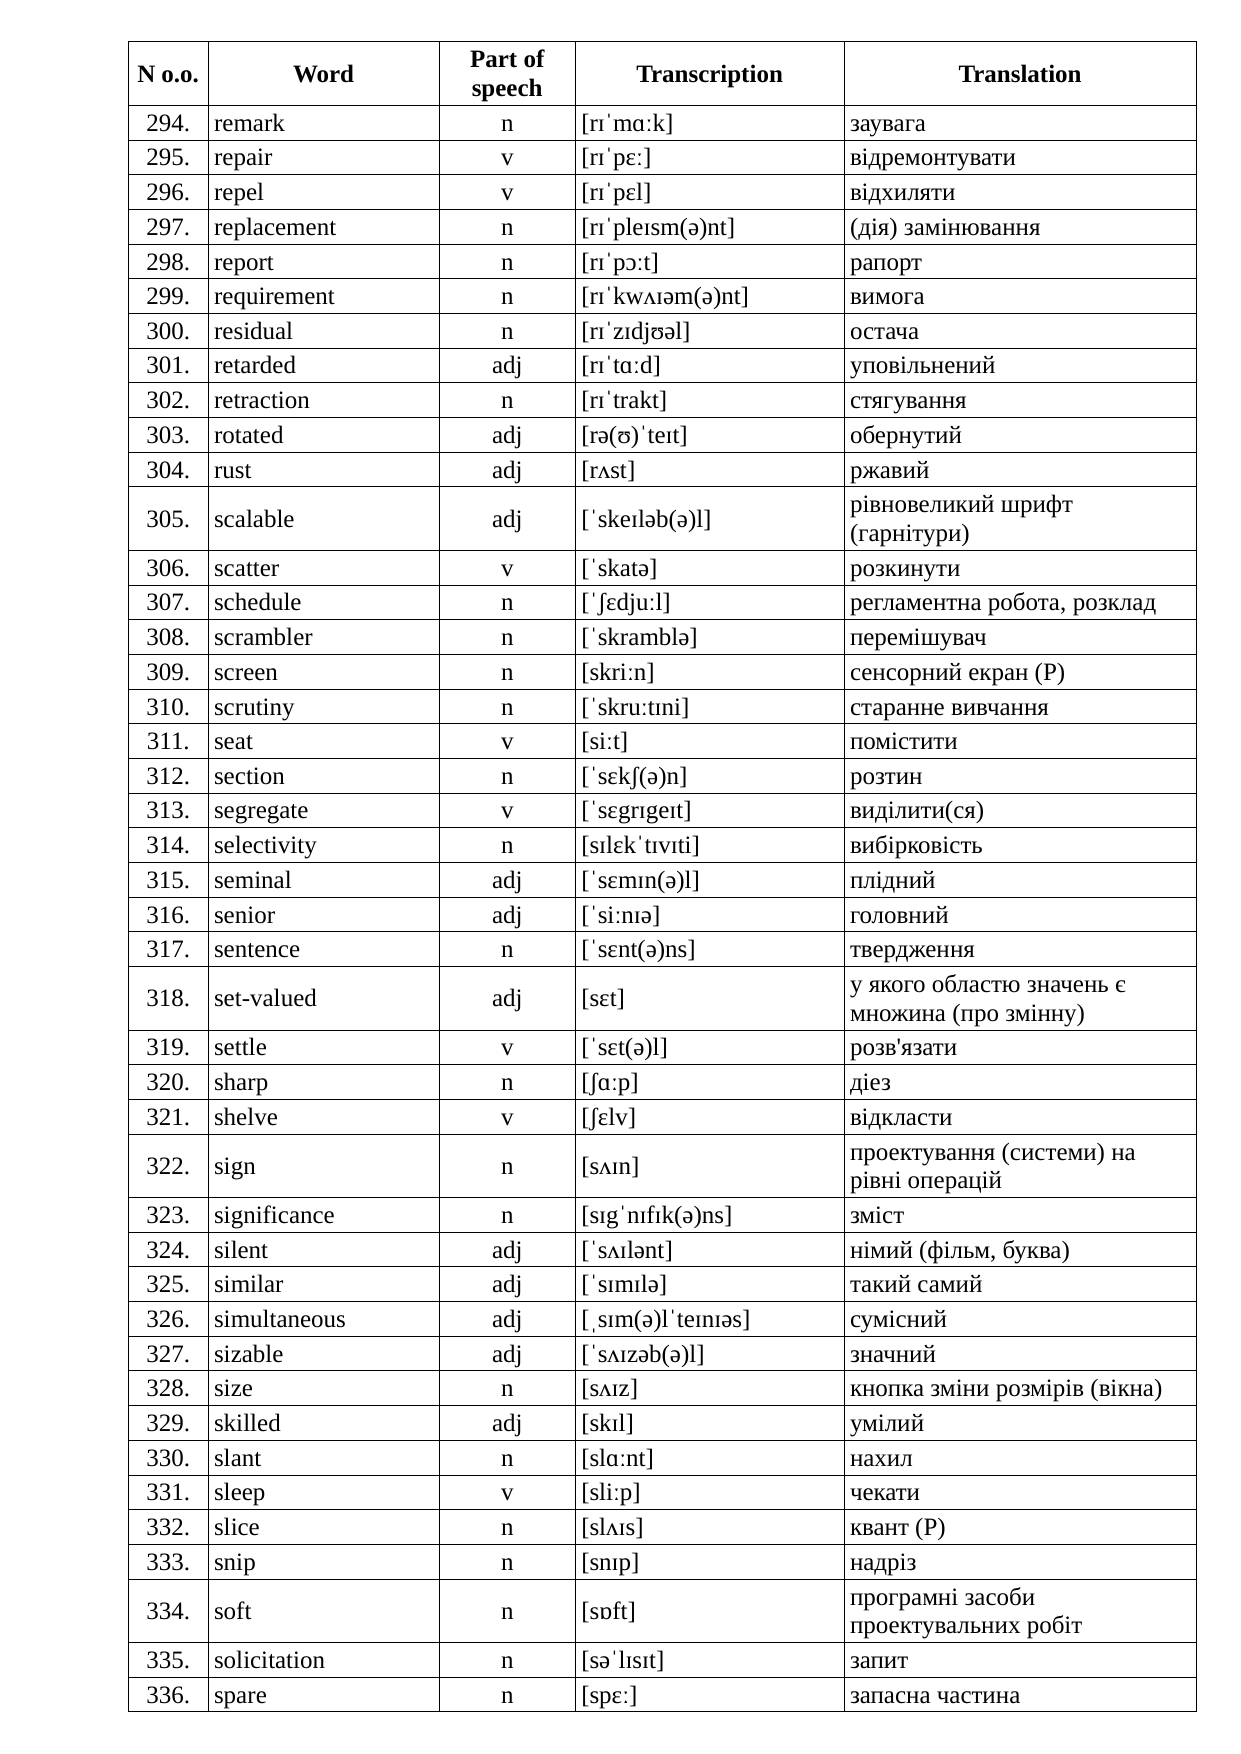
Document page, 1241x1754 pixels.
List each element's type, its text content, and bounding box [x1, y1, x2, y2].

table_cell розв'язати [845, 1031, 1196, 1064]
table_cell значний [845, 1337, 1196, 1370]
table_cell n [440, 1371, 575, 1405]
table_cell [skriːn] [576, 655, 844, 688]
table_cell уповільнений [845, 349, 1196, 382]
table_cell діез [845, 1065, 1196, 1099]
table_cell scrutiny [209, 690, 439, 723]
table_cell 309. [129, 655, 208, 688]
table_cell [ˈsʌɪlənt] [576, 1233, 844, 1266]
table_cell n [440, 383, 575, 417]
table_cell заувага [845, 106, 1196, 139]
table_header Transcription [576, 42, 844, 105]
table_cell adj [440, 1302, 575, 1336]
table_cell [ˈsɛmɪn(ə)l] [576, 863, 844, 897]
table_cell [ˈskatə] [576, 551, 844, 584]
table_cell [ˈskruːtɪni] [576, 690, 844, 723]
table_cell replacement [209, 210, 439, 243]
table_cell німий (фільм, буква) [845, 1233, 1196, 1266]
table_cell 330. [129, 1441, 208, 1474]
table_cell твердження [845, 932, 1196, 966]
table_cell requirement [209, 279, 439, 313]
table_cell вибірковість [845, 828, 1196, 862]
table_cell ржавий [845, 453, 1196, 486]
table_cell 331. [129, 1476, 208, 1509]
table_cell [siːt] [576, 724, 844, 758]
table_cell n [440, 1643, 575, 1677]
table_cell кнопка зміни розмірів (вікна) [845, 1371, 1196, 1405]
table_cell [rɪˈtɑːd] [576, 349, 844, 382]
table_cell rust [209, 453, 439, 486]
table_cell 303. [129, 418, 208, 452]
table_cell нахил [845, 1441, 1196, 1474]
table_cell остача [845, 314, 1196, 348]
table_cell [slʌɪs] [576, 1510, 844, 1544]
table_cell screen [209, 655, 439, 688]
table_cell 314. [129, 828, 208, 862]
table_cell [snɪp] [576, 1545, 844, 1578]
table_cell відремонтувати [845, 141, 1196, 174]
table_cell [ʃɛlv] [576, 1100, 844, 1133]
table_cell [rɪˈtrakt] [576, 383, 844, 417]
table_cell selectivity [209, 828, 439, 862]
table_cell розтин [845, 759, 1196, 793]
table_cell 326. [129, 1302, 208, 1336]
table_cell n [440, 1545, 575, 1578]
table_cell retarded [209, 349, 439, 382]
table_cell n [440, 759, 575, 793]
table_cell [rɪˈpɔːt] [576, 245, 844, 278]
table_cell запит [845, 1643, 1196, 1677]
table_cell [sɪlɛkˈtɪvɪti] [576, 828, 844, 862]
table_cell [ˈsʌɪzəb(ə)l] [576, 1337, 844, 1370]
table_cell scatter [209, 551, 439, 584]
table_cell n [440, 690, 575, 723]
table_cell adj [440, 863, 575, 897]
table_cell 322. [129, 1135, 208, 1197]
table_cell 295. [129, 141, 208, 174]
table_cell [ˈsɛnt(ə)ns] [576, 932, 844, 966]
table_cell [ˈʃɛdjuːl] [576, 586, 844, 619]
table_cell [spɛː] [576, 1678, 844, 1711]
table_cell розкинути [845, 551, 1196, 584]
table_cell [rɪˈkwʌɪəm(ə)nt] [576, 279, 844, 313]
table_cell soft [209, 1580, 439, 1642]
table_cell repair [209, 141, 439, 174]
table_cell обернутий [845, 418, 1196, 452]
table_cell size [209, 1371, 439, 1405]
table_cell [sɛt] [576, 967, 844, 1029]
table_cell 302. [129, 383, 208, 417]
table_header Part of speech [440, 42, 575, 105]
table_cell [ˈsɛt(ə)l] [576, 1031, 844, 1064]
table_cell 318. [129, 967, 208, 1029]
table_cell [sɒft] [576, 1580, 844, 1642]
table_cell n [440, 1510, 575, 1544]
table_cell 306. [129, 551, 208, 584]
table_cell silent [209, 1233, 439, 1266]
table_cell у якого областю значень є множина (про змінну) [845, 967, 1196, 1029]
table_cell [rɪˈmɑːk] [576, 106, 844, 139]
table_cell [ˈskeɪləb(ə)l] [576, 487, 844, 550]
table_cell проектування (системи) на рівні операцій [845, 1135, 1196, 1197]
table_cell 329. [129, 1406, 208, 1440]
table_cell [rə(ʊ)ˈteɪt] [576, 418, 844, 452]
table_cell n [440, 314, 575, 348]
table_cell n [440, 1135, 575, 1197]
table_cell помістити [845, 724, 1196, 758]
table_cell запасна частина [845, 1678, 1196, 1711]
table_cell 313. [129, 794, 208, 827]
table_cell senior [209, 898, 439, 931]
table_cell 300. [129, 314, 208, 348]
table_cell skilled [209, 1406, 439, 1440]
table_cell schedule [209, 586, 439, 619]
table_cell [sʌɪn] [576, 1135, 844, 1197]
table_cell slant [209, 1441, 439, 1474]
table_cell [ˈsɛkʃ(ə)n] [576, 759, 844, 793]
table_header N o.o. [129, 42, 208, 105]
table_cell residual [209, 314, 439, 348]
table_cell (дія) замінювання [845, 210, 1196, 243]
table_cell 334. [129, 1580, 208, 1642]
table_cell segregate [209, 794, 439, 827]
table_cell sharp [209, 1065, 439, 1099]
table_cell 305. [129, 487, 208, 550]
table_cell retraction [209, 383, 439, 417]
table_cell seminal [209, 863, 439, 897]
table_cell shelve [209, 1100, 439, 1133]
table_cell sleep [209, 1476, 439, 1509]
table_header Translation [845, 42, 1196, 105]
table_cell [slɑːnt] [576, 1441, 844, 1474]
table_cell [sʌɪz] [576, 1371, 844, 1405]
table_cell програмні засоби проектувальних робіт [845, 1580, 1196, 1642]
table_cell відхиляти [845, 175, 1196, 209]
table_cell rotated [209, 418, 439, 452]
table_cell significance [209, 1198, 439, 1232]
table_cell 294. [129, 106, 208, 139]
table_cell adj [440, 349, 575, 382]
table_cell n [440, 655, 575, 688]
table_cell 320. [129, 1065, 208, 1099]
table_cell 311. [129, 724, 208, 758]
table_cell n [440, 1065, 575, 1099]
table_cell report [209, 245, 439, 278]
table_cell 310. [129, 690, 208, 723]
table_cell n [440, 210, 575, 243]
table_cell similar [209, 1267, 439, 1301]
table_cell adj [440, 898, 575, 931]
table_cell sizable [209, 1337, 439, 1370]
table_cell spare [209, 1678, 439, 1711]
table_cell такий самий [845, 1267, 1196, 1301]
table_cell 315. [129, 863, 208, 897]
table_cell 319. [129, 1031, 208, 1064]
table_cell головний [845, 898, 1196, 931]
table_cell стягування [845, 383, 1196, 417]
table_cell n [440, 245, 575, 278]
table_cell n [440, 106, 575, 139]
table_cell [səˈlɪsɪt] [576, 1643, 844, 1677]
table_cell [ʃɑːp] [576, 1065, 844, 1099]
table_cell 333. [129, 1545, 208, 1578]
table_cell n [440, 828, 575, 862]
table_cell сумісний [845, 1302, 1196, 1336]
table_cell n [440, 932, 575, 966]
table_cell v [440, 551, 575, 584]
table_cell repel [209, 175, 439, 209]
table_cell adj [440, 1267, 575, 1301]
table_cell [rɪˈpɛl] [576, 175, 844, 209]
table_cell 312. [129, 759, 208, 793]
table_cell 324. [129, 1233, 208, 1266]
table_cell solicitation [209, 1643, 439, 1677]
table_cell 304. [129, 453, 208, 486]
table_cell зміст [845, 1198, 1196, 1232]
table_cell 301. [129, 349, 208, 382]
table_cell sentence [209, 932, 439, 966]
table_cell [rɪˈpɛː] [576, 141, 844, 174]
table_cell 299. [129, 279, 208, 313]
table_cell надріз [845, 1545, 1196, 1578]
table_cell sign [209, 1135, 439, 1197]
table_cell відкласти [845, 1100, 1196, 1133]
table_cell 296. [129, 175, 208, 209]
table_cell [ˌsɪm(ə)lˈteɪnɪəs] [576, 1302, 844, 1336]
table_cell v [440, 794, 575, 827]
table_cell [skɪl] [576, 1406, 844, 1440]
table_cell adj [440, 487, 575, 550]
table_cell v [440, 724, 575, 758]
table_cell n [440, 1580, 575, 1642]
table_cell v [440, 175, 575, 209]
table_cell виділити(ся) [845, 794, 1196, 827]
table_cell [sliːp] [576, 1476, 844, 1509]
table_cell seat [209, 724, 439, 758]
table_cell remark [209, 106, 439, 139]
table_cell 321. [129, 1100, 208, 1133]
table_cell section [209, 759, 439, 793]
table_cell adj [440, 418, 575, 452]
table_cell 317. [129, 932, 208, 966]
table_cell старанне вивчання [845, 690, 1196, 723]
table_cell n [440, 1198, 575, 1232]
table_cell рівновеликий шрифт (гарнітури) [845, 487, 1196, 550]
table_cell slice [209, 1510, 439, 1544]
table_cell n [440, 279, 575, 313]
table_cell 327. [129, 1337, 208, 1370]
table_cell scalable [209, 487, 439, 550]
table_cell n [440, 1678, 575, 1711]
table_cell 335. [129, 1643, 208, 1677]
table_cell adj [440, 1406, 575, 1440]
table_cell [ˈsiːnɪə] [576, 898, 844, 931]
table_cell adj [440, 1337, 575, 1370]
table_cell 325. [129, 1267, 208, 1301]
table_cell v [440, 1031, 575, 1064]
table_cell 298. [129, 245, 208, 278]
table_cell 316. [129, 898, 208, 931]
table_cell регламентна робота, розклад [845, 586, 1196, 619]
table_cell settle [209, 1031, 439, 1064]
table_cell v [440, 1100, 575, 1133]
table_header Word [209, 42, 439, 105]
table_cell v [440, 1476, 575, 1509]
table_cell n [440, 620, 575, 654]
table_cell 332. [129, 1510, 208, 1544]
table_cell 336. [129, 1678, 208, 1711]
table_cell [rɪˈzɪdjʊəl] [576, 314, 844, 348]
table_cell [sɪgˈnɪfɪk(ə)ns] [576, 1198, 844, 1232]
table_cell сенсорний екран (P) [845, 655, 1196, 688]
table_cell [rɪˈpleɪsm(ə)nt] [576, 210, 844, 243]
table_cell вимога [845, 279, 1196, 313]
table_cell n [440, 1441, 575, 1474]
table_cell 308. [129, 620, 208, 654]
table_cell simultaneous [209, 1302, 439, 1336]
table_cell квант (P) [845, 1510, 1196, 1544]
table_cell 323. [129, 1198, 208, 1232]
table_cell set-valued [209, 967, 439, 1029]
table_cell перемішувач [845, 620, 1196, 654]
table_cell 297. [129, 210, 208, 243]
table_cell adj [440, 453, 575, 486]
table_cell [rʌst] [576, 453, 844, 486]
table_cell рапорт [845, 245, 1196, 278]
table_cell snip [209, 1545, 439, 1578]
table_cell v [440, 141, 575, 174]
table_cell плідний [845, 863, 1196, 897]
table_cell adj [440, 967, 575, 1029]
table_cell умілий [845, 1406, 1196, 1440]
table_cell scrambler [209, 620, 439, 654]
table_cell [ˈsɪmɪlə] [576, 1267, 844, 1301]
table_cell [ˈsɛgrɪgeɪt] [576, 794, 844, 827]
table_cell 328. [129, 1371, 208, 1405]
table_cell n [440, 586, 575, 619]
table_cell чекати [845, 1476, 1196, 1509]
table_cell adj [440, 1233, 575, 1266]
table_cell 307. [129, 586, 208, 619]
table_cell [ˈskramblə] [576, 620, 844, 654]
